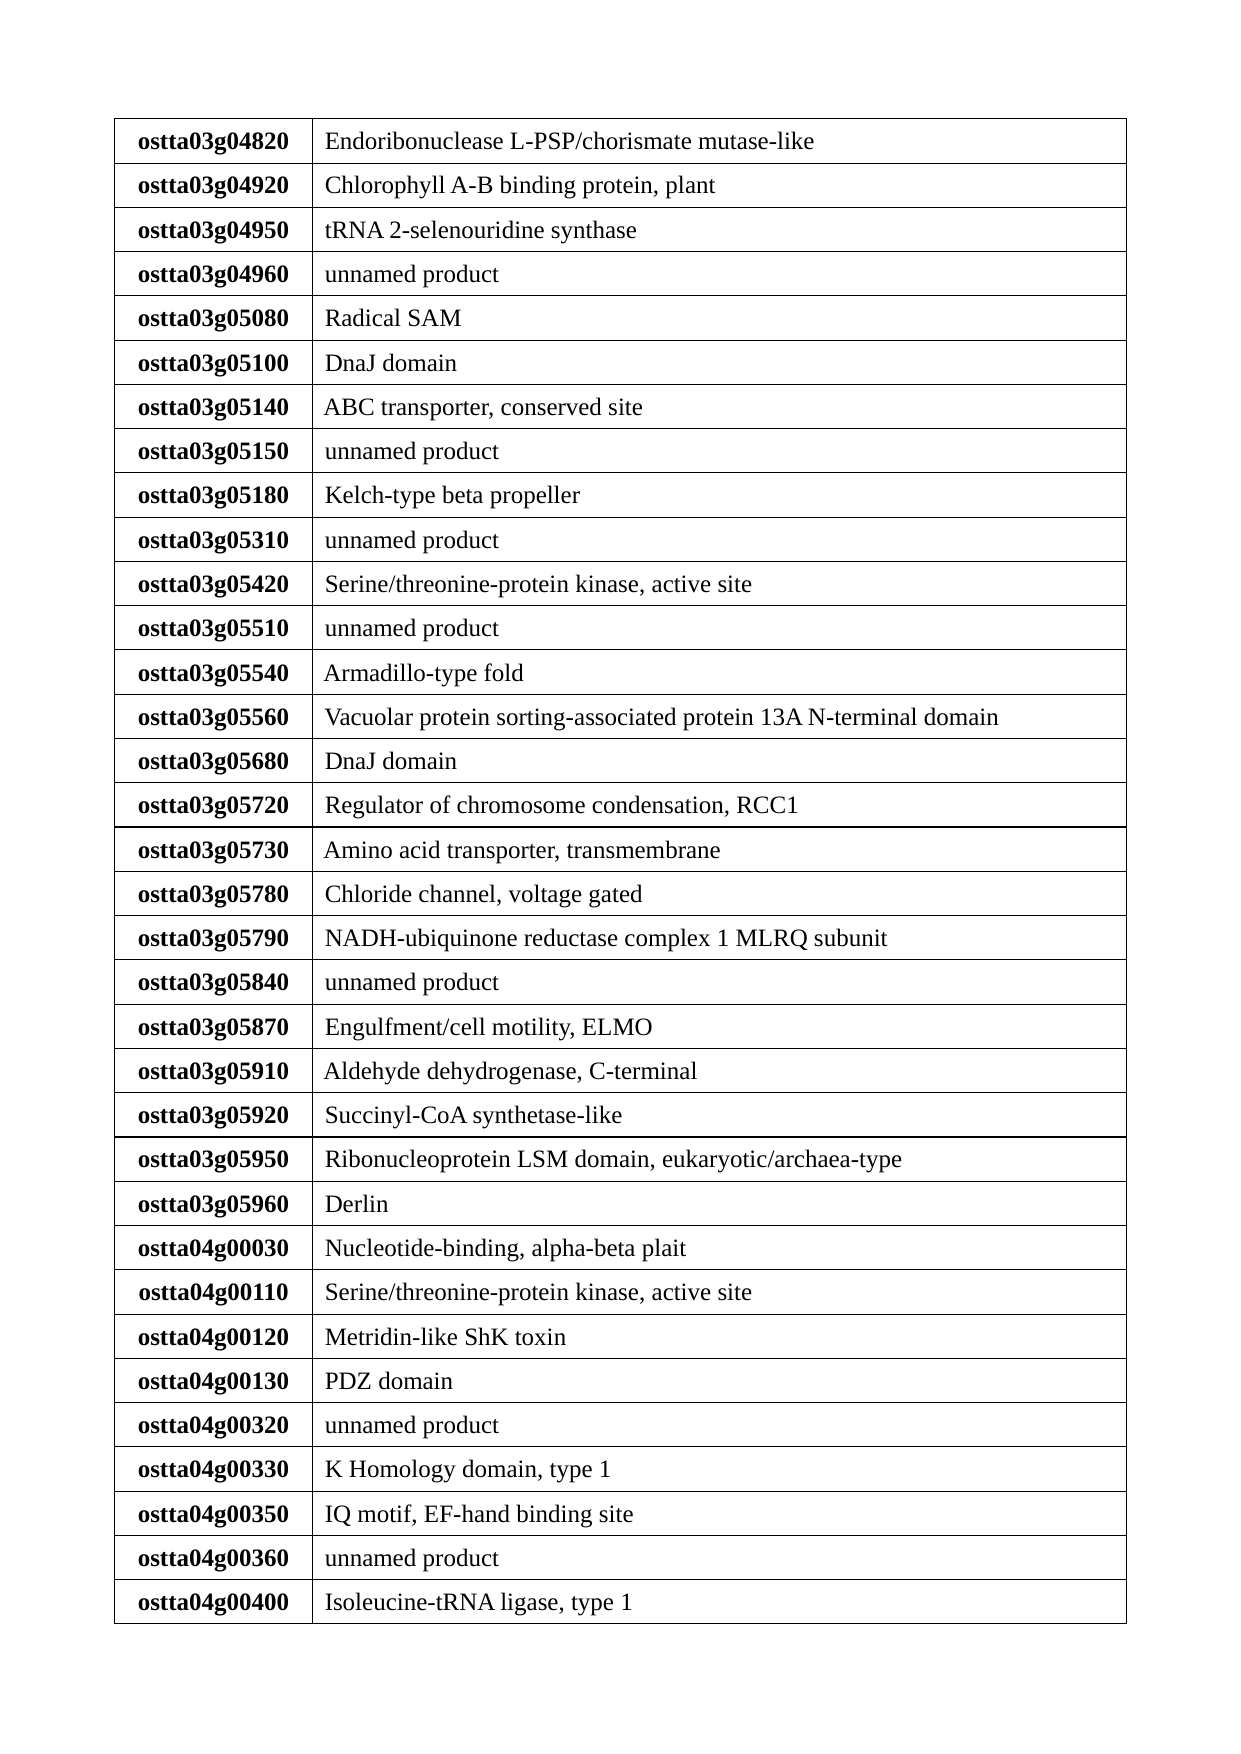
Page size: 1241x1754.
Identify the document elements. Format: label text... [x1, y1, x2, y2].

table_cell ABC transporter, conserved site [313, 385, 1126, 428]
table_cell [1127, 340, 1240, 384]
table_cell [1127, 384, 1240, 428]
table_cell Aldehyde dehydrogenase, C-terminal [313, 1049, 1126, 1092]
table_cell [1127, 605, 1240, 649]
table_cell IQ motif, EF-hand binding site [313, 1492, 1126, 1535]
table_cell unnamed product [313, 1403, 1126, 1446]
table_cell Isoleucine-tRNA ligase, type 1 [313, 1580, 1126, 1623]
table_cell ostta04g00330 [115, 1447, 312, 1491]
table_cell Radical SAM [313, 296, 1126, 339]
table_cell [1127, 1314, 1240, 1358]
table_cell [1127, 1491, 1240, 1535]
table_cell ostta04g00400 [115, 1580, 312, 1623]
table_cell [1127, 782, 1240, 826]
table_cell Derlin [313, 1182, 1126, 1225]
table_cell Armadillo-type fold [313, 650, 1126, 694]
table_cell [1127, 472, 1240, 517]
table_cell [1127, 251, 1240, 295]
table_cell ostta03g05540 [115, 650, 312, 694]
table_cell Serine/threonine-protein kinase, active site [313, 562, 1126, 605]
table_cell [1127, 163, 1240, 207]
table_cell Ribonucleoprotein LSM domain, eukaryotic/archaea-type [313, 1138, 1126, 1181]
table_cell ostta04g00130 [115, 1359, 312, 1402]
table_cell ostta03g05920 [115, 1093, 312, 1136]
table_cell ostta04g00120 [115, 1315, 312, 1358]
table_cell [1127, 1402, 1240, 1446]
table_cell [1127, 1136, 1240, 1181]
table_cell DnaJ domain [313, 341, 1126, 384]
table_cell unnamed product [313, 429, 1126, 472]
table_cell ostta03g05780 [115, 872, 312, 915]
table_cell unnamed product [313, 518, 1126, 561]
table_cell Chlorophyll A-B binding protein, plant [313, 164, 1126, 207]
table_cell [1127, 826, 1240, 871]
table_cell [1127, 1358, 1240, 1402]
table_cell [1127, 1048, 1240, 1092]
table_cell ostta03g05150 [115, 429, 312, 472]
table_cell ostta03g05790 [115, 916, 312, 959]
table_cell Metridin-like ShK toxin [313, 1315, 1126, 1358]
table_cell [1127, 207, 1240, 251]
table_cell Amino acid transporter, transmembrane [313, 828, 1126, 871]
table_cell Endoribonuclease L-PSP/chorismate mutase-like [313, 119, 1126, 162]
table_cell PDZ domain [313, 1359, 1126, 1402]
table_cell [1127, 1535, 1240, 1579]
table_cell ostta03g04960 [115, 252, 312, 295]
table_cell ostta03g04950 [115, 208, 312, 251]
table_cell unnamed product [313, 1536, 1126, 1579]
table_cell ostta03g05870 [115, 1005, 312, 1048]
table_cell NADH-ubiquinone reductase complex 1 MLRQ subunit [313, 916, 1126, 959]
table_cell ostta03g05680 [115, 739, 312, 782]
table_cell Regulator of chromosome condensation, RCC1 [313, 783, 1126, 826]
table_cell unnamed product [313, 252, 1126, 295]
table_cell [1127, 295, 1240, 339]
table_cell ostta04g00030 [115, 1226, 312, 1269]
table_cell K Homology domain, type 1 [313, 1447, 1126, 1491]
table_cell [1127, 649, 1240, 694]
table_cell ostta03g05720 [115, 783, 312, 826]
table_cell [1127, 1004, 1240, 1048]
table_cell [1127, 118, 1240, 162]
table_cell [1127, 1269, 1240, 1313]
table_cell Succinyl-CoA synthetase-like [313, 1093, 1126, 1136]
table_cell ostta03g04820 [115, 119, 312, 162]
table_cell ostta03g05180 [115, 473, 312, 517]
table_cell ostta03g05420 [115, 562, 312, 605]
table_cell [1127, 959, 1240, 1003]
table_cell [1127, 915, 1240, 959]
table_cell [1127, 1181, 1240, 1225]
table_cell DnaJ domain [313, 739, 1126, 782]
table_cell ostta03g05080 [115, 296, 312, 339]
table_cell ostta03g05100 [115, 341, 312, 384]
table_cell [1127, 1579, 1240, 1623]
table_cell ostta03g05960 [115, 1182, 312, 1225]
table_cell Engulfment/cell motility, ELMO [313, 1005, 1126, 1048]
table_cell [1127, 1225, 1240, 1269]
table_cell Nucleotide-binding, alpha-beta plait [313, 1226, 1126, 1269]
table_cell ostta03g05510 [115, 606, 312, 649]
table_cell [1127, 1092, 1240, 1136]
table_cell ostta03g05730 [115, 828, 312, 871]
table_cell ostta04g00320 [115, 1403, 312, 1446]
table_cell ostta03g05950 [115, 1138, 312, 1181]
table_cell Kelch-type beta propeller [313, 473, 1126, 517]
table_cell Vacuolar protein sorting-associated protein 13A N-terminal domain [313, 695, 1126, 738]
table_cell [1127, 694, 1240, 738]
table_cell ostta03g05140 [115, 385, 312, 428]
table_cell Chloride channel, voltage gated [313, 872, 1126, 915]
table_cell [1127, 1446, 1240, 1491]
table_cell ostta04g00110 [115, 1270, 312, 1313]
table_cell ostta03g04920 [115, 164, 312, 207]
table_cell [1127, 428, 1240, 472]
table_cell ostta04g00360 [115, 1536, 312, 1579]
table_cell [1127, 871, 1240, 915]
table_cell ostta03g05310 [115, 518, 312, 561]
table_cell ostta04g00350 [115, 1492, 312, 1535]
table_cell [1127, 561, 1240, 605]
table_cell ostta03g05560 [115, 695, 312, 738]
table_cell unnamed product [313, 606, 1126, 649]
table_cell [1127, 517, 1240, 561]
table_cell Serine/threonine-protein kinase, active site [313, 1270, 1126, 1313]
table_cell ostta03g05910 [115, 1049, 312, 1092]
table_cell [1127, 738, 1240, 782]
table_cell ostta03g05840 [115, 960, 312, 1003]
table_cell unnamed product [313, 960, 1126, 1003]
table_cell tRNA 2-selenouridine synthase [313, 208, 1126, 251]
